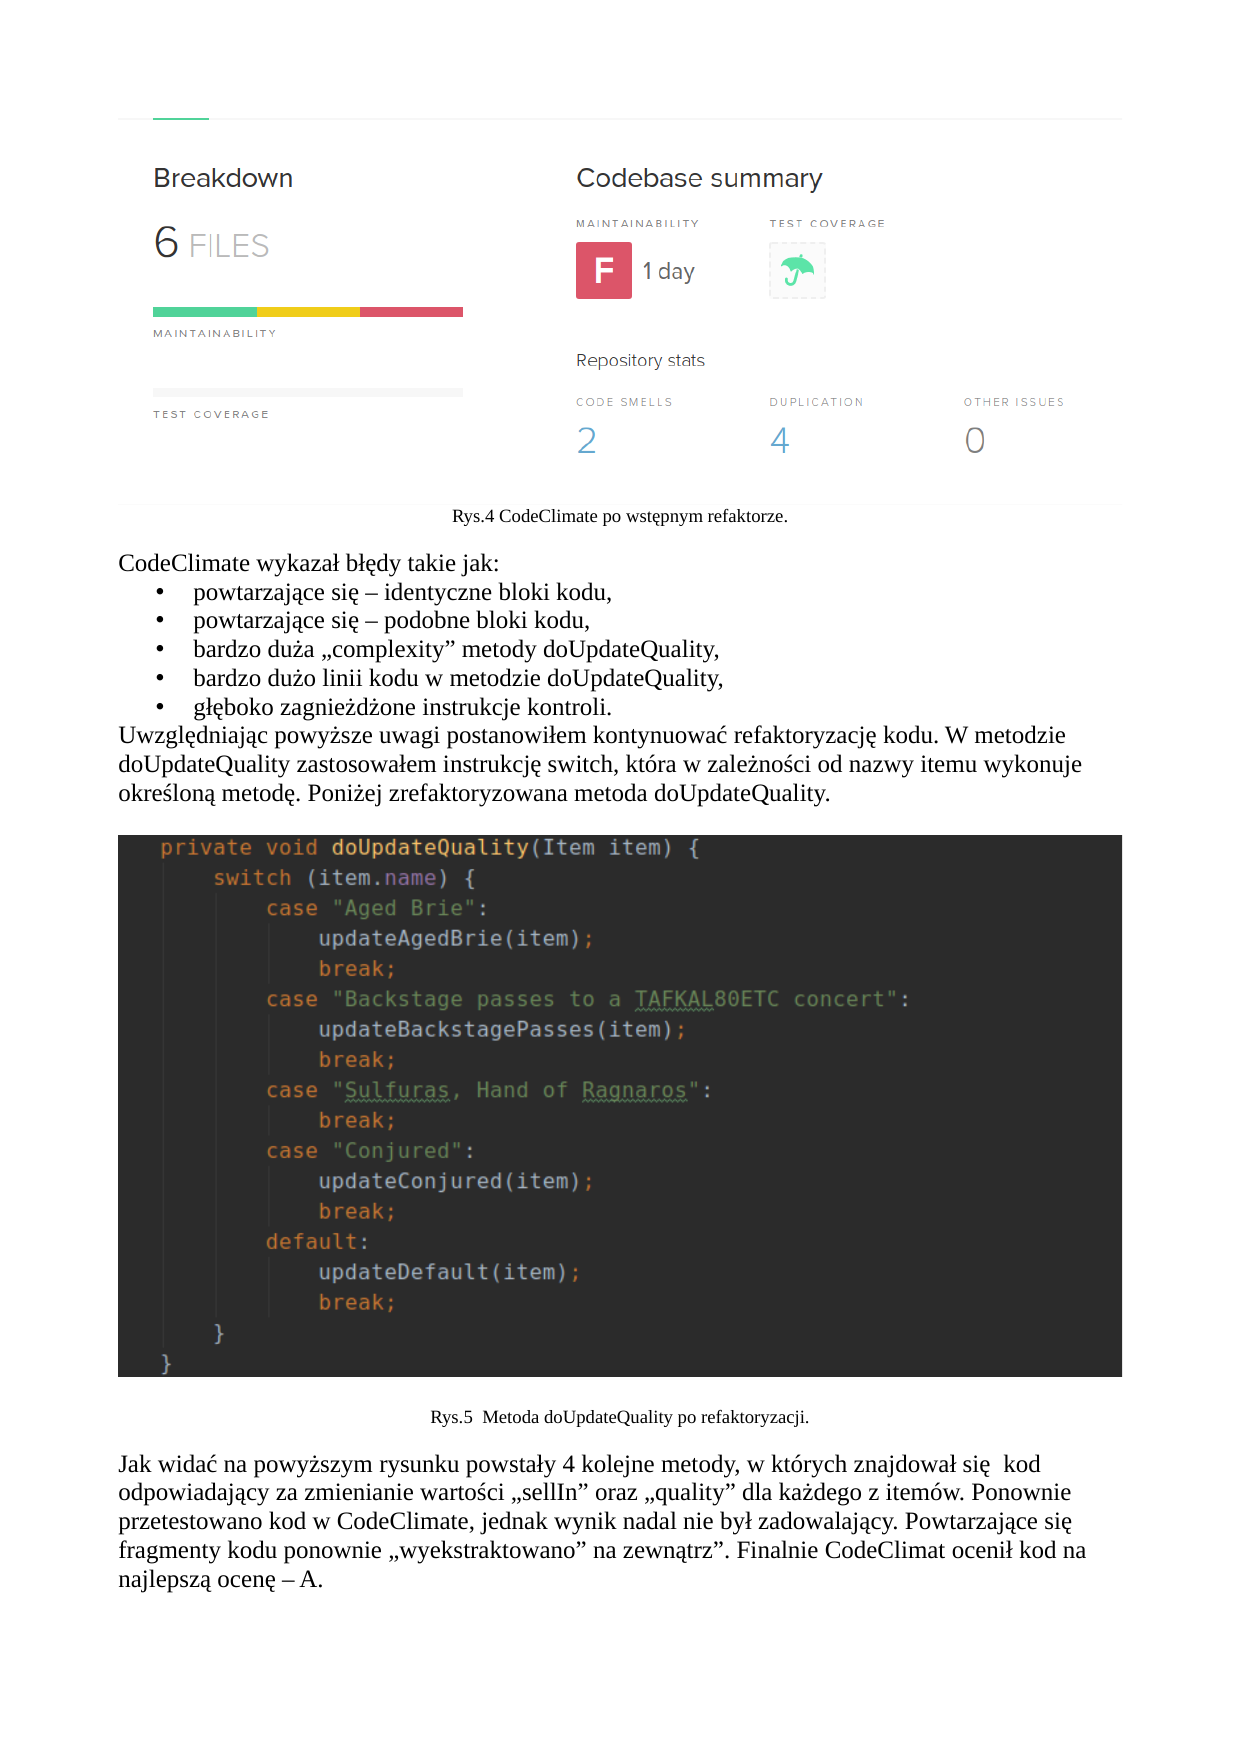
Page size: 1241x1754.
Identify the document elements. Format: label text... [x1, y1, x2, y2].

text Rys.4 CodeClimate po wstępnym refaktorze. [118, 505, 1122, 526]
text Rys.5 Metoda doUpdateQuality po refaktoryzacji. [118, 1406, 1122, 1427]
picture [118, 118, 1123, 505]
list bardzo dużo linii kodu w metodzie doUpdateQuality, [156, 663, 1122, 692]
text Jak widać na powyższym rysunku powstały 4 kolejne metody, w których znajdował się kod odpowiadający za zmienianie wartości „sellIn” oraz „quality” dla każdego z itemów. Ponownie przetestowano kod w CodeClimate, jednak wynik nadal nie był zadowalający. Powtarzające się fragmenty kodu ponownie „wyekstraktowano” na zewnątrz”. Finalnie CodeClimat ocenił kod na najlepszą ocenę – A. [118, 1449, 1122, 1592]
list powtarzające się – identyczne bloki kodu, [156, 577, 1122, 605]
list głęboko zagnieżdżone instrukcje kontroli. [156, 692, 1122, 720]
list powtarzające się – podobne bloki kodu, [156, 605, 1122, 634]
picture [118, 835, 1123, 1377]
text CodeClimate wykazał błędy takie jak: [118, 548, 1122, 577]
list bardzo duża „complexity” metody doUpdateQuality, [156, 634, 1122, 663]
text Uwzględniając powyższe uwagi postanowiłem kontynuować refaktoryzację kodu. W metodzie doUpdateQuality zastosowałem instrukcję switch, która w zależności od nazwy itemu wykonuje określoną metodę. Poniżej zrefaktoryzowana metoda doUpdateQuality. [118, 720, 1122, 807]
